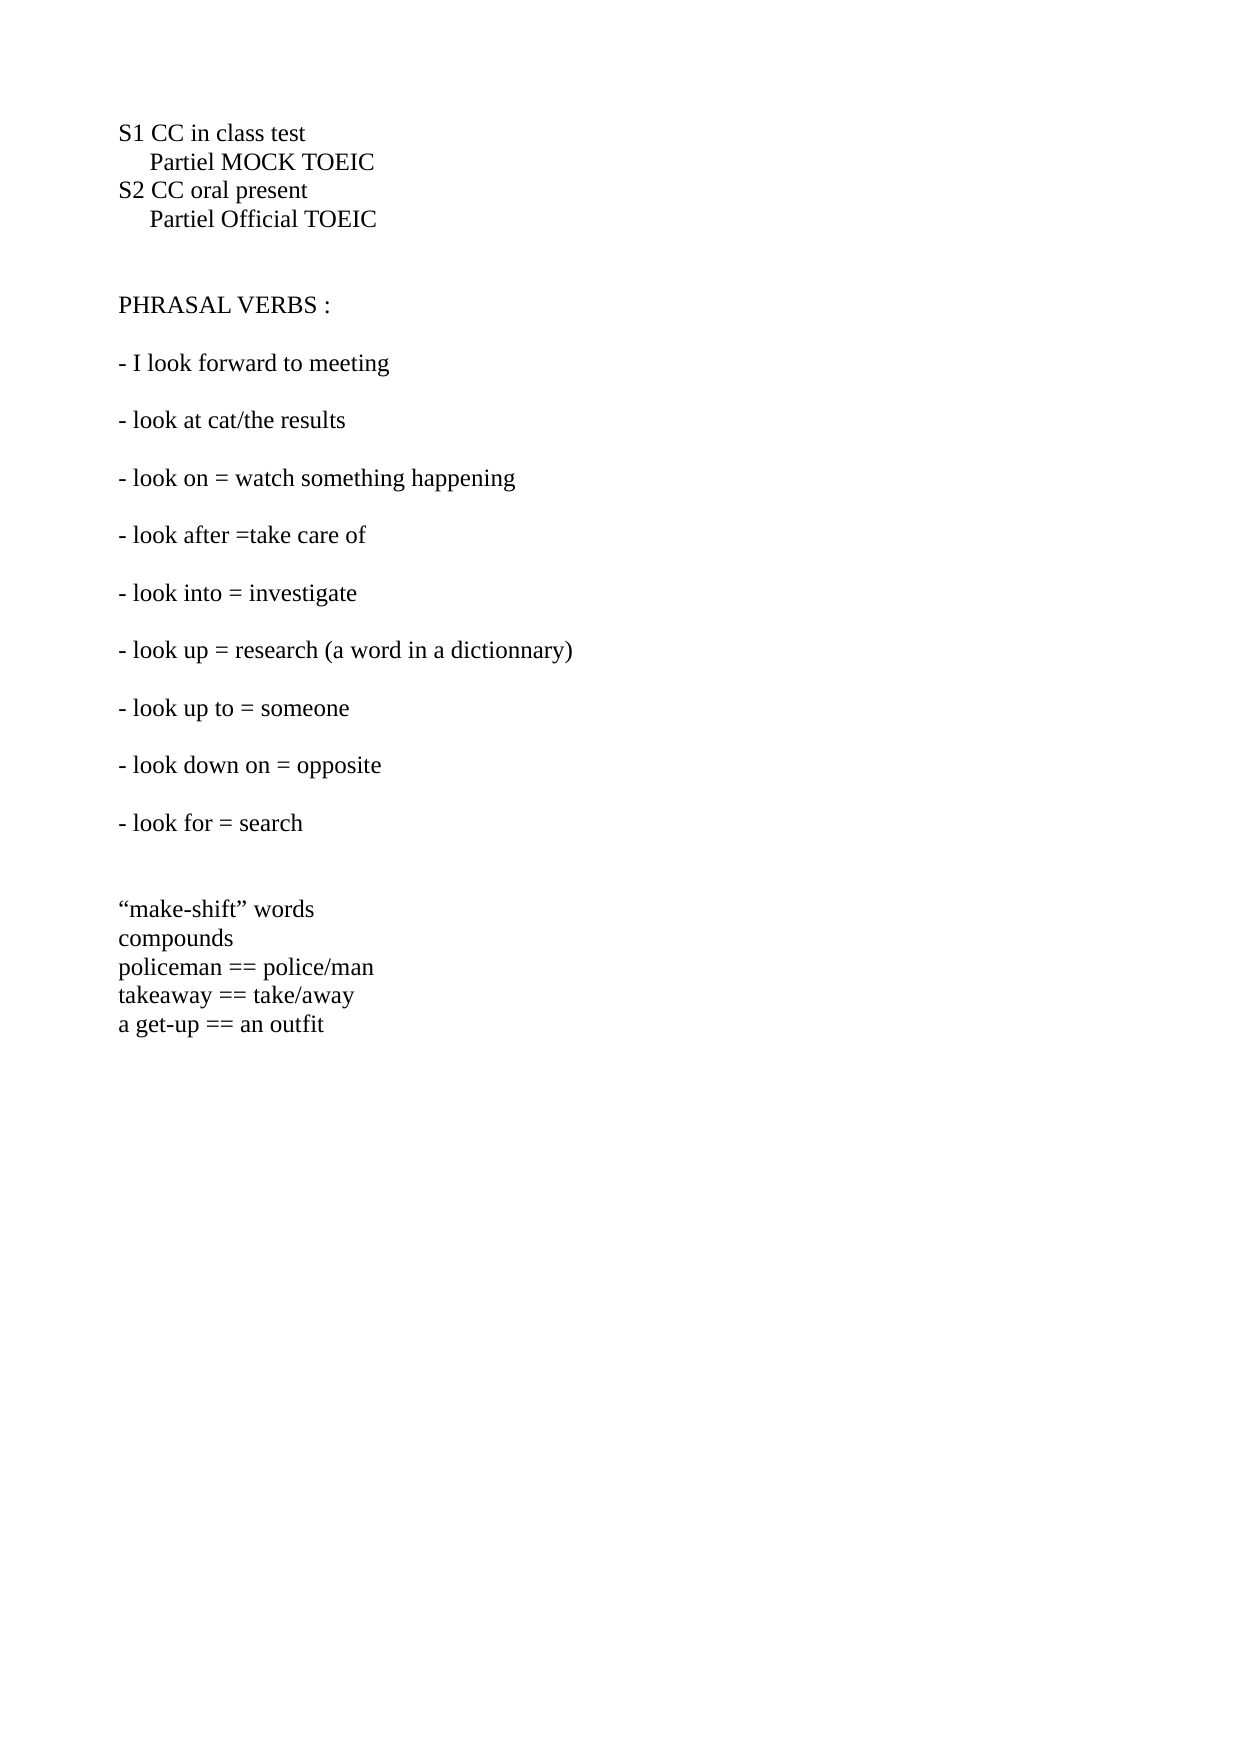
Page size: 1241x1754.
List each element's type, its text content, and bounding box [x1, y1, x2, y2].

text Partiel MOCK TOEIC [118, 147, 1122, 176]
text - look for = search [118, 808, 1122, 837]
text - look at cat/the results [118, 406, 1122, 434]
text - look up = research (a word in a dictionnary) [118, 636, 1122, 664]
text - look on = watch something happening [118, 463, 1122, 492]
text policeman == police/man [118, 952, 1122, 981]
text takeaway == take/away [118, 981, 1122, 1009]
text - look up to = someone [118, 693, 1122, 722]
text “make-shift” words [118, 894, 1122, 923]
text - look into = investigate [118, 578, 1122, 607]
text compounds [118, 923, 1122, 952]
text - look after =take care of [118, 521, 1122, 549]
text - I look forward to meeting [118, 348, 1122, 377]
text a get-up == an outfit [118, 1009, 1122, 1038]
text S1 CC in class test [118, 118, 1122, 147]
text S2 CC oral present [118, 176, 1122, 204]
text - look down on = opposite [118, 751, 1122, 779]
text Partiel Official TOEIC [118, 204, 1122, 233]
text PHRASAL VERBS : [118, 291, 1122, 319]
